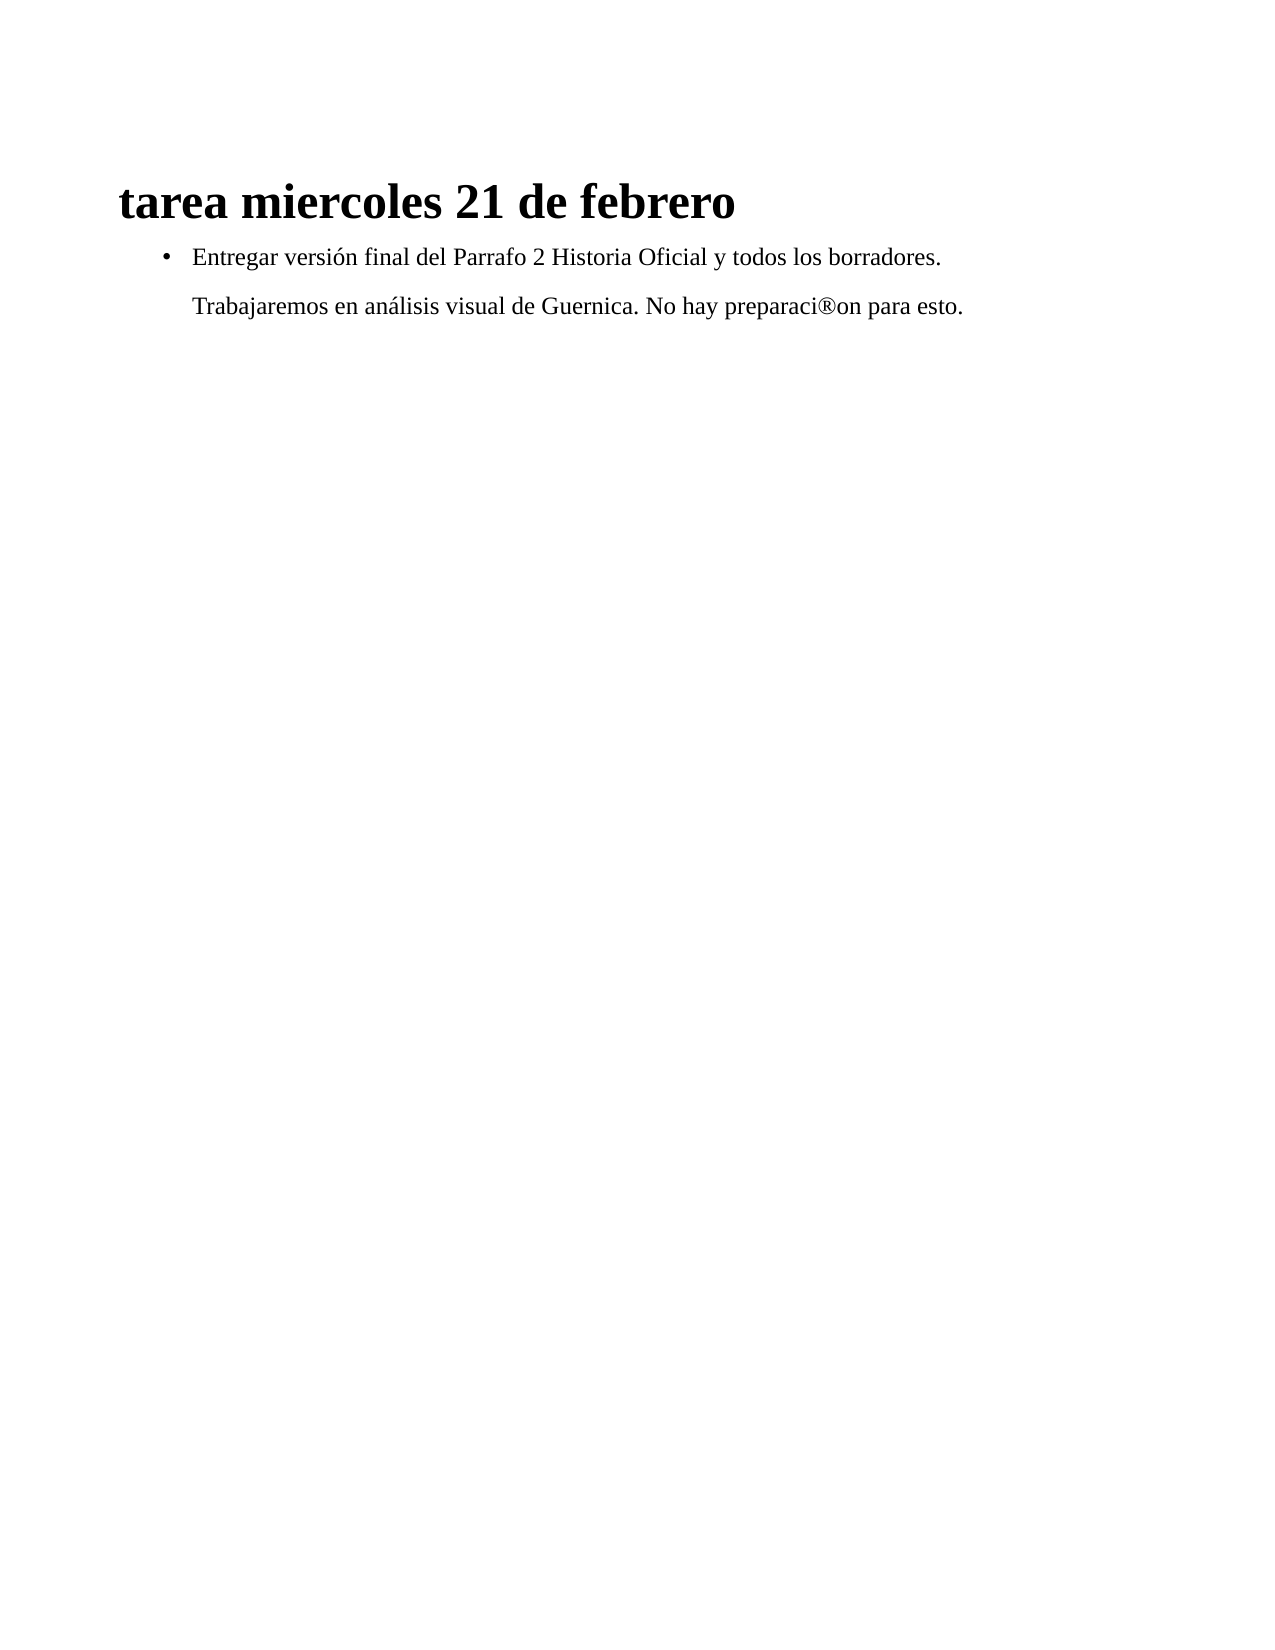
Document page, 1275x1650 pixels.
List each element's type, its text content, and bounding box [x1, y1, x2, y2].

list Trabajaremos en análisis visual de Guernica. No hay preparaci®on para esto. [162, 291, 1157, 320]
subtitle tarea miercoles 21 de febrero [118, 172, 1157, 229]
list Entregar versión final del Parrafo 2 Historia Oficial y todos los borradores. [162, 242, 1157, 271]
